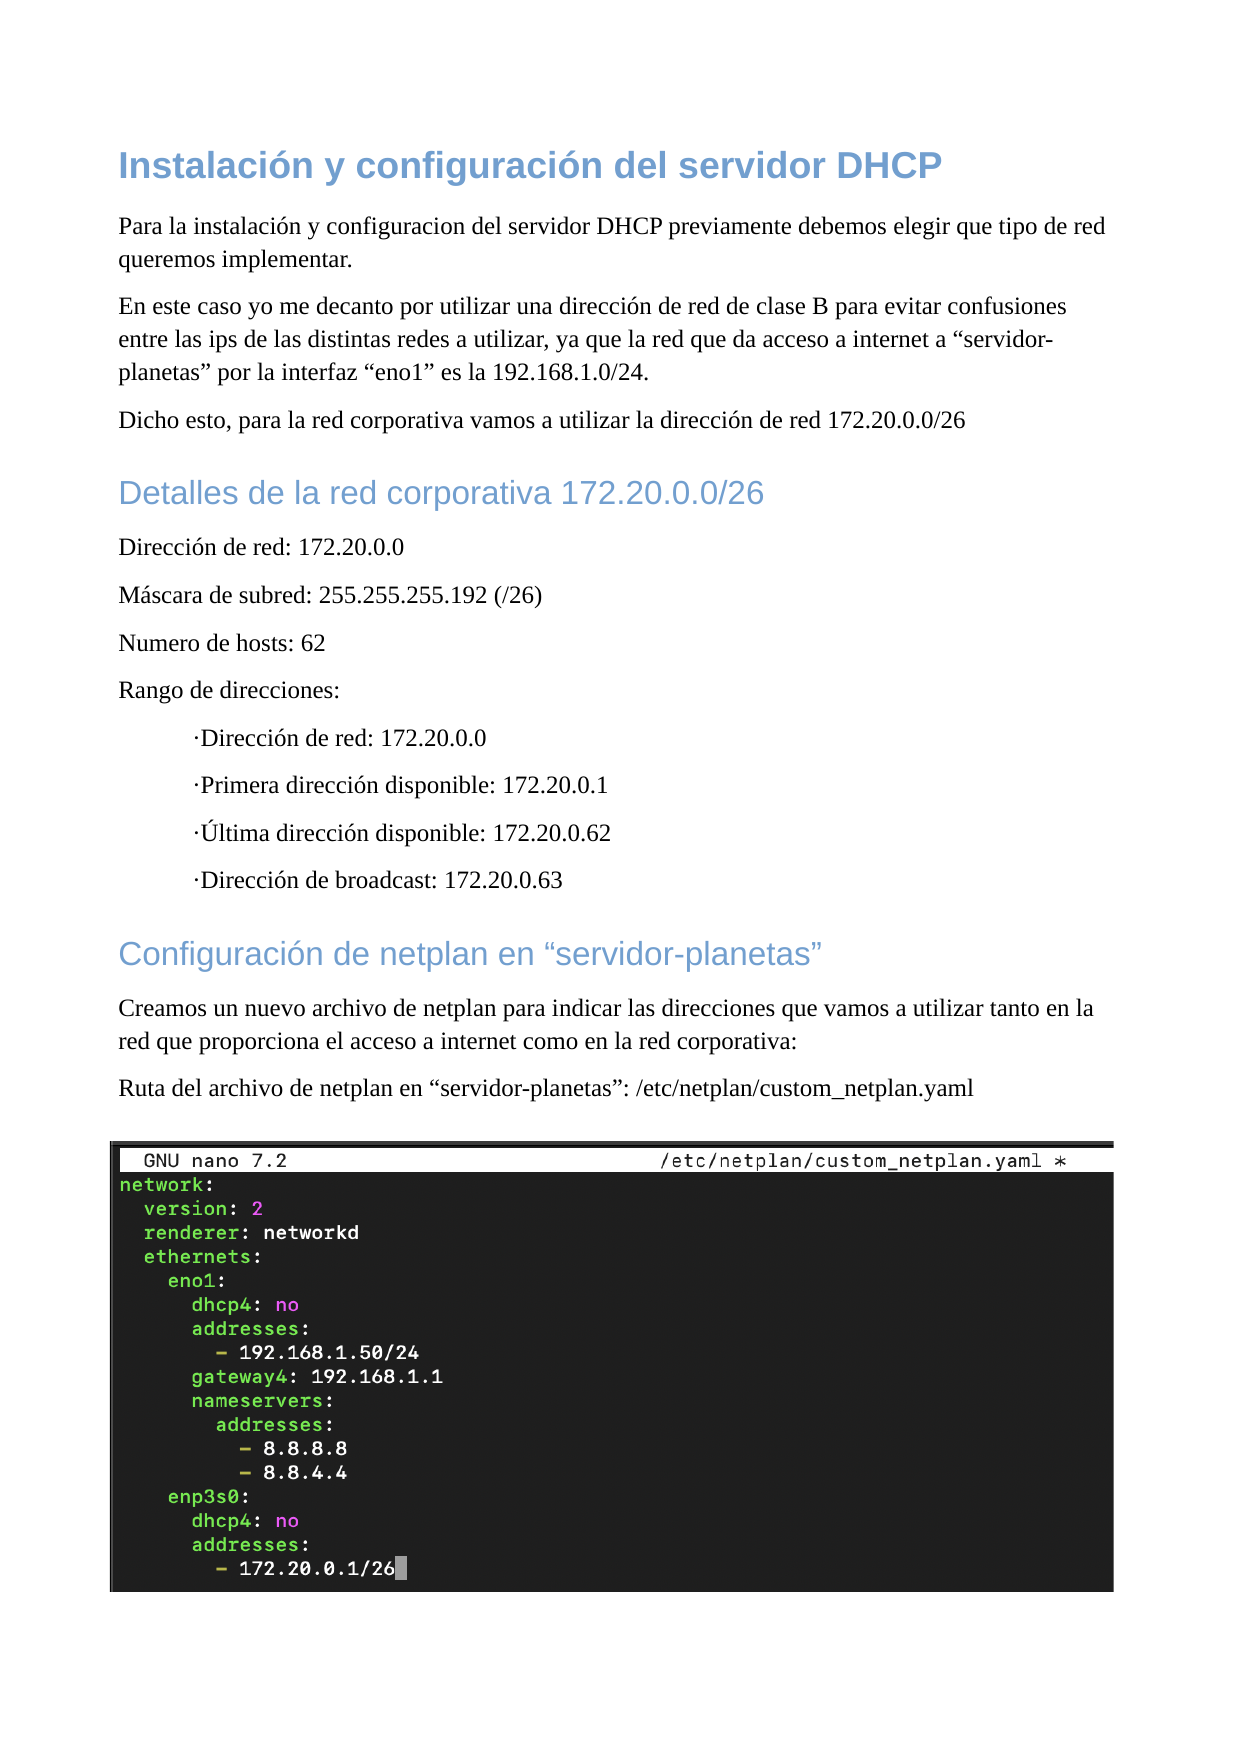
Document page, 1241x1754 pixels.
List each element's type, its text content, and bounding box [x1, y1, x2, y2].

subtitle Instalación y configuración del servidor DHCP [118, 143, 1122, 186]
text Ruta del archivo de netplan en “servidor-planetas”: /etc/netplan/custom_netplan.yaml [118, 1073, 1122, 1102]
picture [109, 1141, 1114, 1592]
text Creamos un nuevo archivo de netplan para indicar las direcciones que vamos a utilizar tanto en la red que proporciona el acceso a internet como en la red corporativa: [118, 993, 1122, 1055]
text ·Dirección de red: 172.20.0.0 [118, 723, 1122, 752]
text Dicho esto, para la red corporativa vamos a utilizar la dirección de red 172.20.0.0/26 [118, 405, 1122, 434]
text En este caso yo me decanto por utilizar una dirección de red de clase B para evitar confusiones entre las ips de las distintas redes a utilizar, ya que la red que da acceso a internet a “servidor-planetas” por la interfaz “eno1” es la 192.168.1.0/24. [118, 291, 1122, 386]
text Para la instalación y configuracion del servidor DHCP previamente debemos elegir que tipo de red queremos implementar. [118, 211, 1122, 273]
text Numero de hosts: 62 [118, 628, 1122, 656]
text Máscara de subred: 255.255.255.192 (/26) [118, 580, 1122, 609]
text ·Última dirección disponible: 172.20.0.62 [118, 818, 1122, 847]
text ·Dirección de broadcast: 172.20.0.63 [118, 866, 1122, 894]
subtitle Detalles de la red corporativa 172.20.0.0/26 [118, 473, 1122, 512]
text Rango de direcciones: [118, 675, 1122, 704]
text ·Primera dirección disponible: 172.20.0.1 [118, 770, 1122, 799]
text Dirección de red: 172.20.0.0 [118, 532, 1122, 561]
subtitle Configuración de netplan en “servidor-planetas” [118, 934, 1122, 972]
